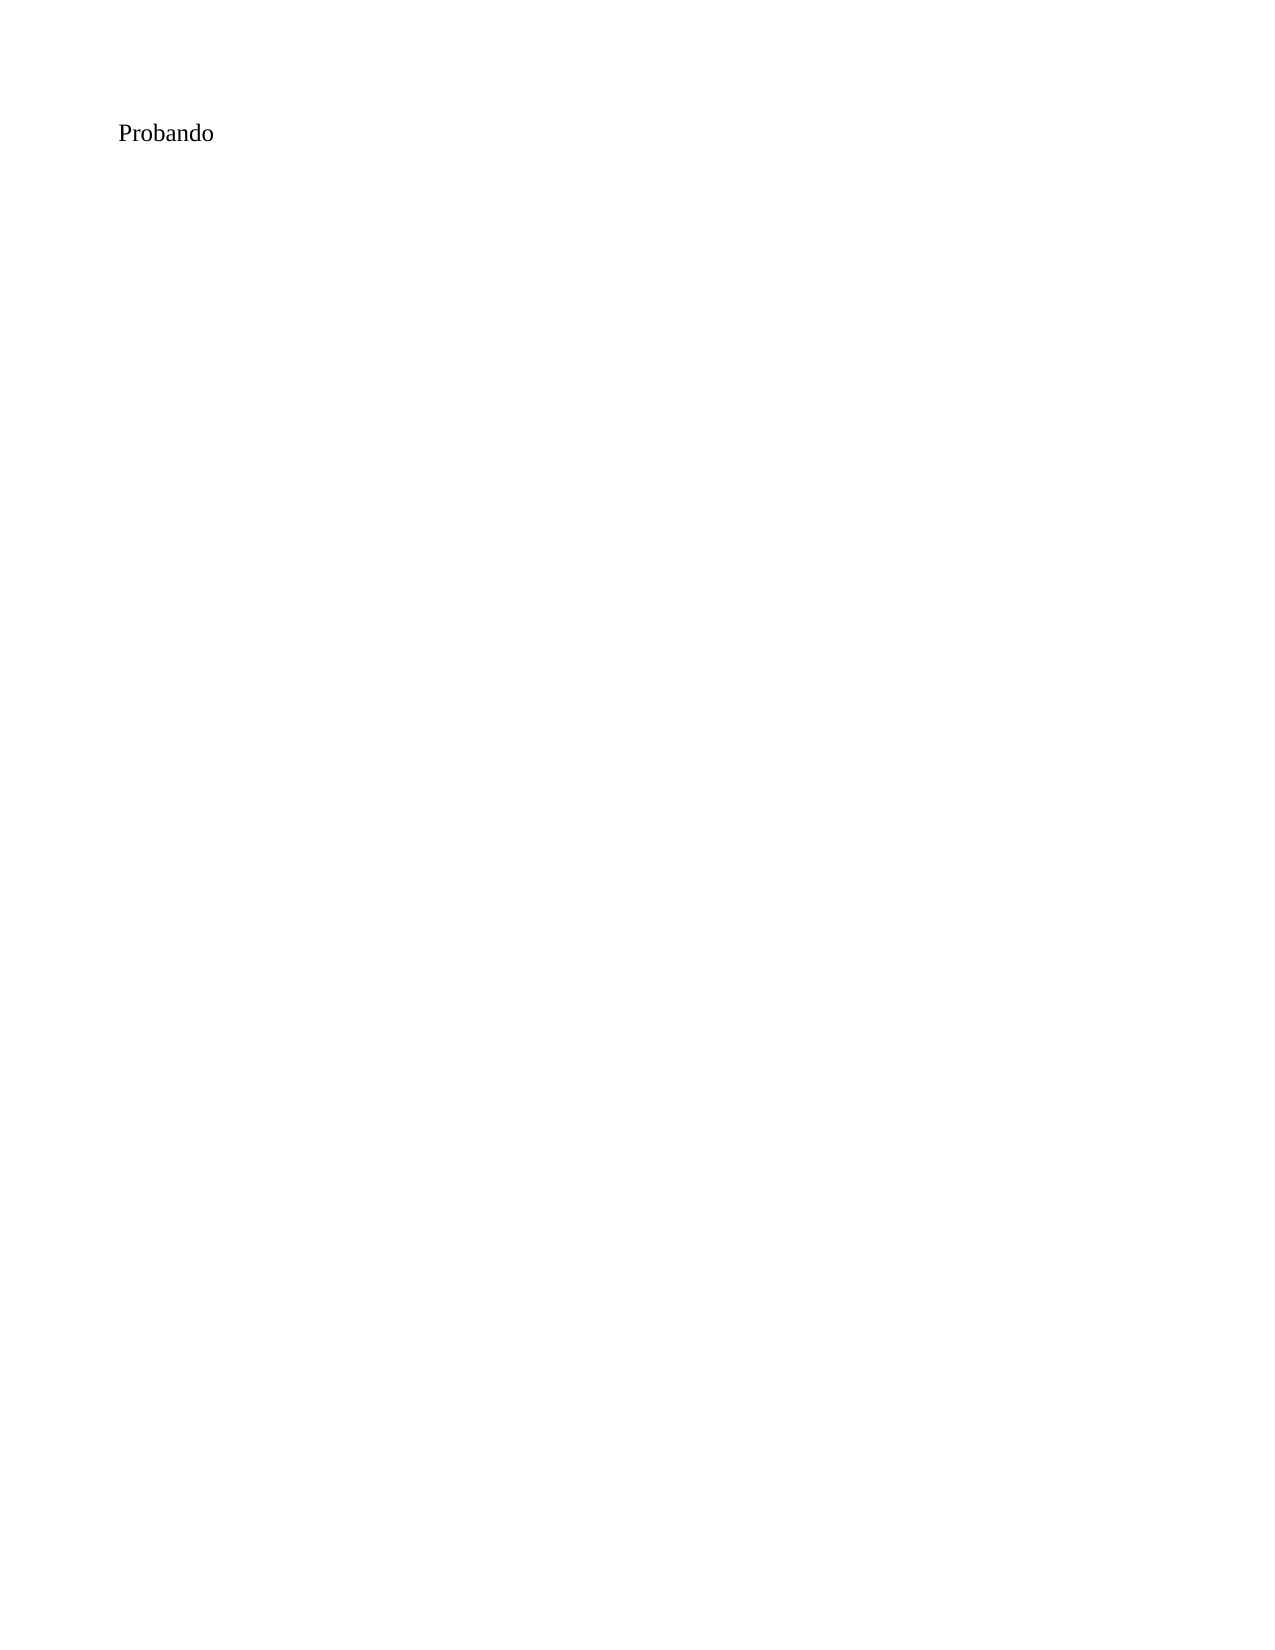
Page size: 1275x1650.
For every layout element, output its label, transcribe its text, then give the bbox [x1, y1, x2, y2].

text Probando [118, 118, 1157, 147]
